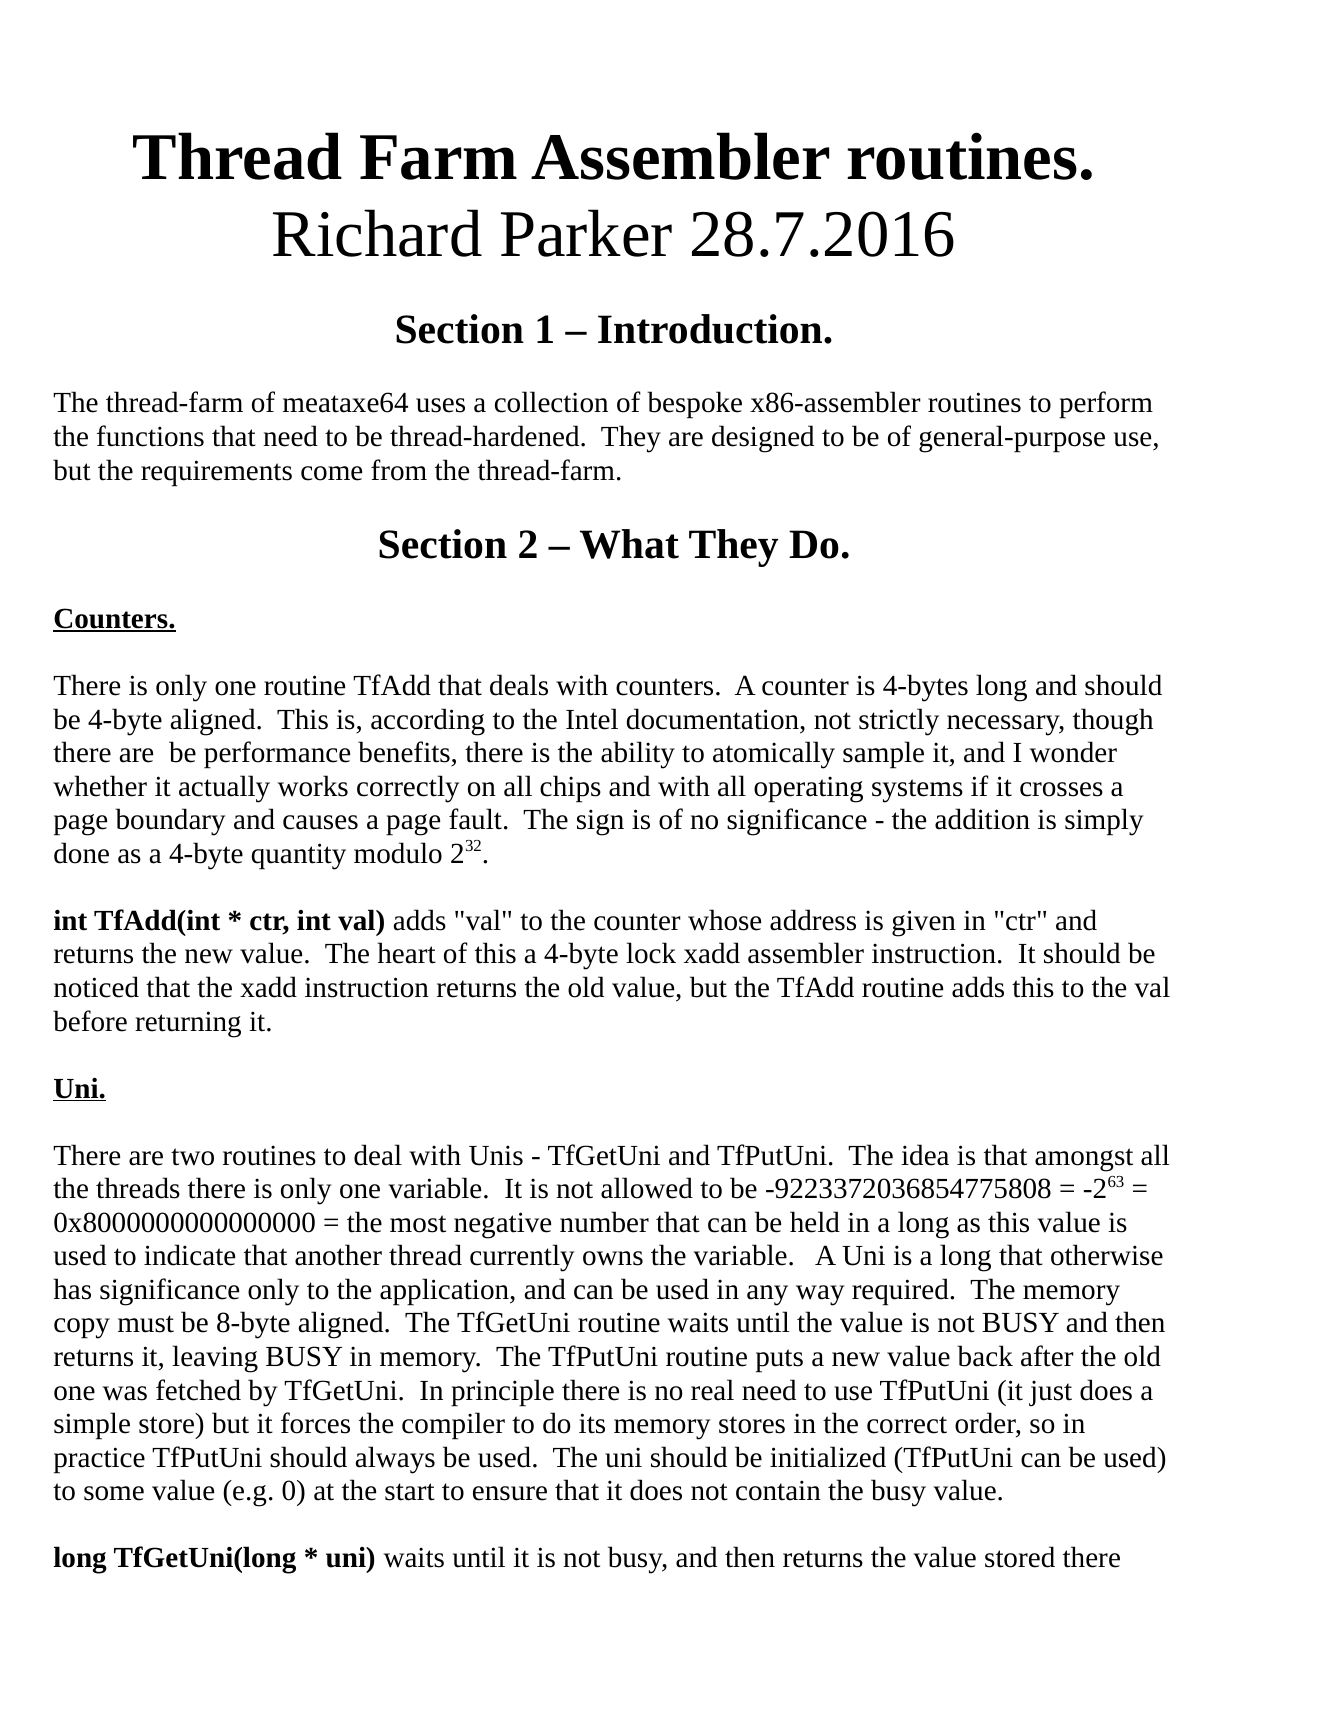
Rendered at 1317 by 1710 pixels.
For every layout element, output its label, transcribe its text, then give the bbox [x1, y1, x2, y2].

text Thread Farm Assembler routines. [53, 117, 1174, 194]
text There are two routines to deal with Unis - TfGetUni and TfPutUni. The idea is that amongst all the threads there is only one variable. It is not allowed to be -9223372036854775808 = -263 = 0x8000000000000000 = the most negative number that can be held in a long as this value is used to indicate that another thread currently owns the variable. A Uni is a long that otherwise has significance only to the application, and can be used in any way required. The memory copy must be 8-byte aligned. The TfGetUni routine waits until the value is not BUSY and then returns it, leaving BUSY in memory. The TfPutUni routine puts a new value back after the old one was fetched by TfGetUni. In principle there is no real need to use TfPutUni (it just does a simple store) but it forces the compiler to do its memory stores in the correct order, so in practice TfPutUni should always be used. The uni should be initialized (TfPutUni can be used) to some value (e.g. 0) at the start to ensure that it does not contain the busy value. [53, 1138, 1174, 1507]
text long TfGetUni(long * uni) waits until it is not busy, and then returns the value stored there [53, 1540, 1174, 1574]
text There is only one routine TfAdd that deals with counters. A counter is 4-bytes long and should be 4-byte aligned. This is, according to the Intel documentation, not strictly necessary, though there are be performance benefits, there is the ability to atomically sample it, and I wonder whether it actually works correctly on all chips and with all operating systems if it crosses a page boundary and causes a page fault. The sign is of no significance - the addition is simply done as a 4-byte quantity modulo 232. [53, 668, 1174, 869]
text The thread-farm of meataxe64 uses a collection of bespoke x86-assembler routines to perform the functions that need to be thread-hardened. They are designed to be of general-purpose use, but the requirements come from the thread-farm. [53, 386, 1174, 486]
text int TfAdd(int * ctr, int val) adds "val" to the counter whose address is given in "ctr" and returns the new value. The heart of this a 4-byte lock xadd assembler instruction. It should be noticed that the xadd instruction returns the old value, but the TfAdd routine adds this to the val before returning it. [53, 903, 1174, 1037]
text Section 1 – Introduction. [53, 304, 1174, 352]
text Section 2 – What They Do. [53, 520, 1174, 568]
text Counters. [53, 601, 1174, 635]
text Uni. [53, 1071, 1174, 1104]
text Richard Parker 28.7.2016 [53, 194, 1174, 271]
